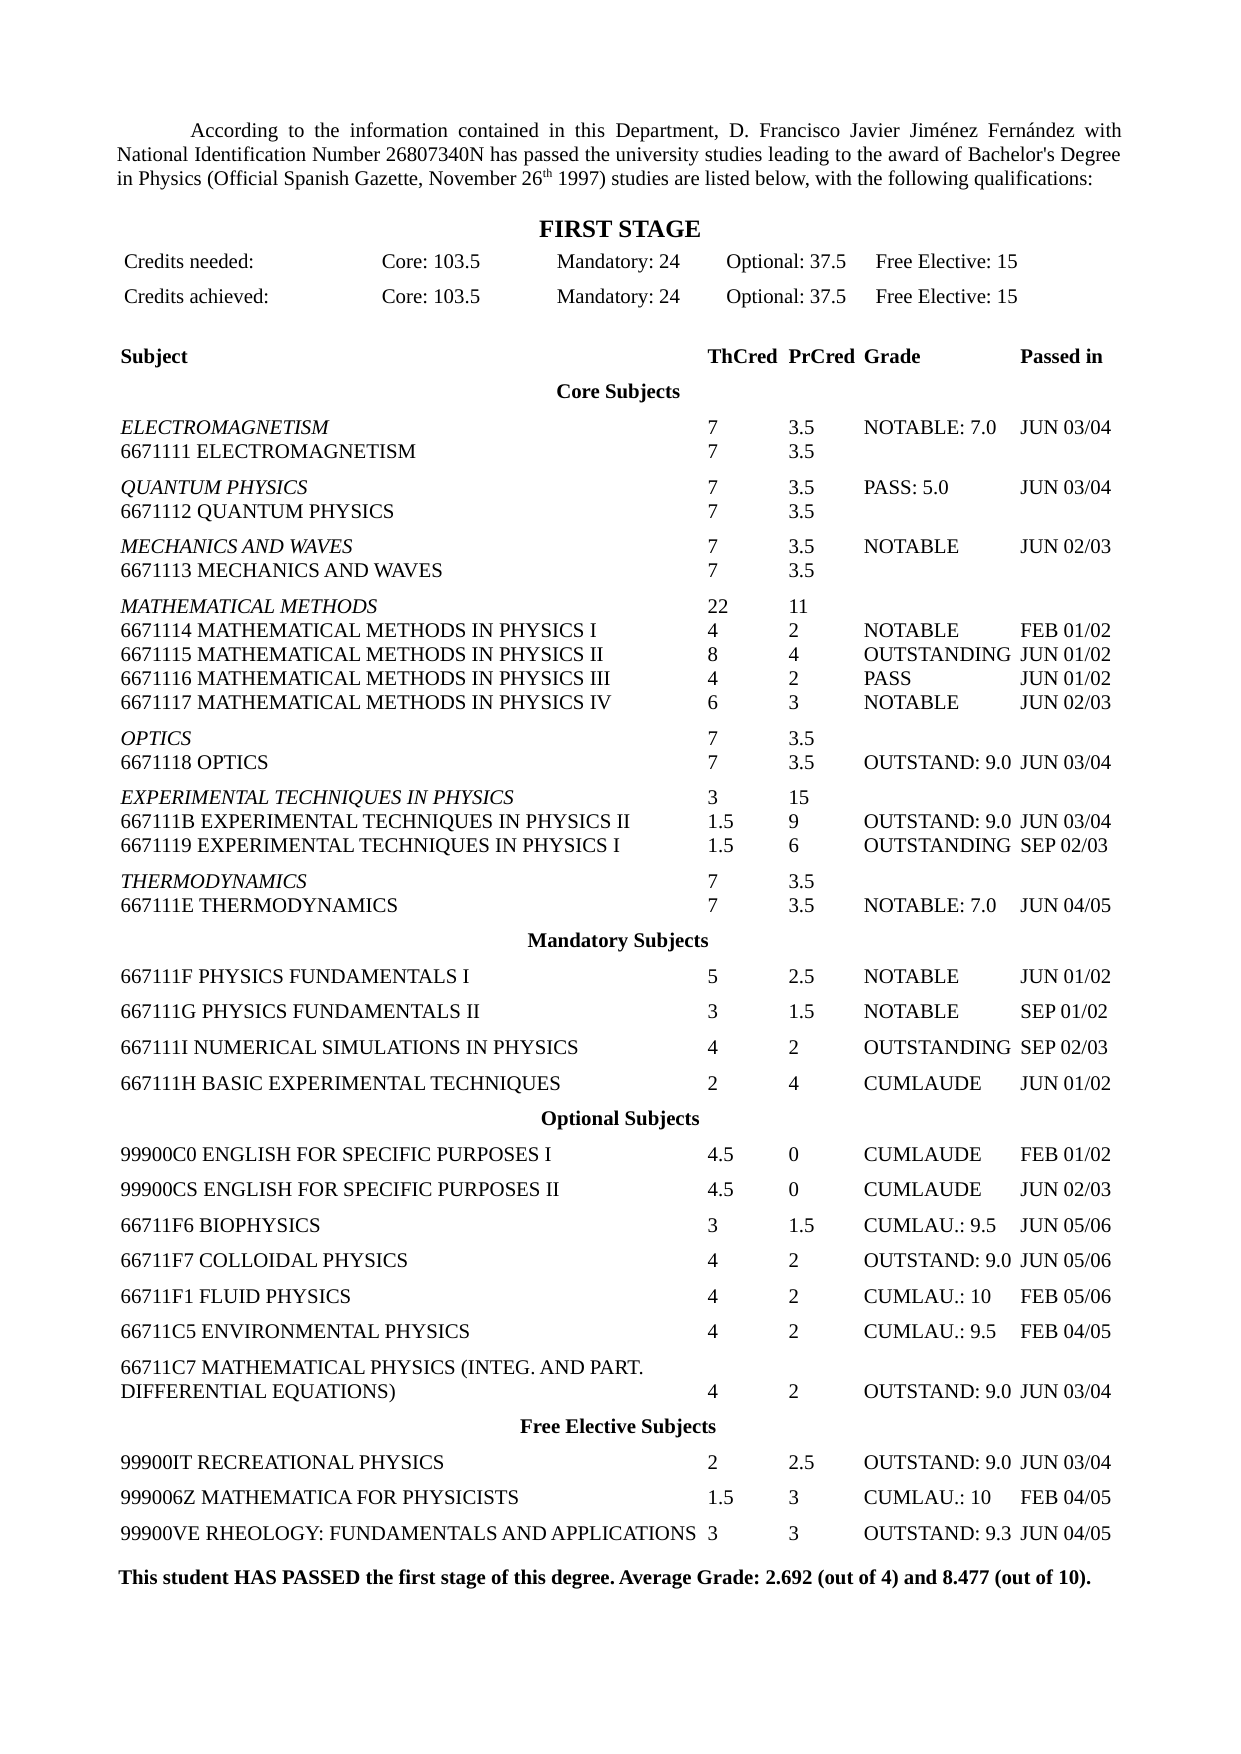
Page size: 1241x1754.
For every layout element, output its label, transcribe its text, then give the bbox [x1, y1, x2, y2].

table_cell FEB 04/05 [1019, 1480, 1122, 1515]
table_cell 7 7 [706, 469, 787, 528]
table_cell FEB 05/06 [1019, 1278, 1122, 1313]
table_cell NOTABLE OUTSTANDING PASS NOTABLE [862, 588, 1019, 720]
table_cell JUN 03/04 SEP 02/03 [1019, 779, 1122, 863]
table_cell JUN 04/05 [1019, 863, 1122, 923]
table_cell JUN 04/05 [1019, 1515, 1122, 1551]
table_cell Free Elective Subjects [119, 1409, 1122, 1444]
table_cell CUMLAU.: 9.5 [862, 1313, 1019, 1349]
table_cell OUTSTAND: 9.0 [862, 1444, 1019, 1479]
table_cell 3.5 3.5 [787, 409, 862, 469]
table_cell Optional Subjects [119, 1100, 1122, 1136]
table_cell 2.5 [787, 958, 862, 994]
table_cell 3.5 3.5 [787, 863, 862, 923]
table_cell 4 [787, 1065, 862, 1100]
table_cell PASS: 5.0 [862, 469, 1019, 528]
table_header Optional: 37.5 [720, 243, 869, 279]
table_cell 667111F PHYSICS FUNDAMENTALS I [119, 958, 706, 994]
table_cell FEB 04/05 [1019, 1313, 1122, 1349]
table_cell OUTSTANDING [862, 1029, 1019, 1065]
table_cell 3 [706, 1515, 787, 1551]
table_cell JUN 03/04 [1019, 1349, 1122, 1408]
table_cell 3.5 3.5 [787, 720, 862, 779]
table_cell 2 [787, 1349, 862, 1408]
table_header PrCred [787, 338, 862, 374]
table_cell 1.5 [787, 994, 862, 1029]
table_cell OUTSTAND: 9.0 [862, 1242, 1019, 1278]
table_cell 3 1.5 1.5 [706, 779, 787, 863]
table_cell 3 [787, 1480, 862, 1515]
table_cell 22 4 8 4 6 [706, 588, 787, 720]
table_cell NOTABLE [862, 958, 1019, 994]
table_cell 66711C7 MATHEMATICAL PHYSICS (INTEG. AND PART. DIFFERENTIAL EQUATIONS) [119, 1349, 706, 1408]
table_cell NOTABLE [862, 994, 1019, 1029]
table_cell MATHEMATICAL METHODS 6671114 MATHEMATICAL METHODS IN PHYSICS I 6671115 MATHEMATICAL METHODS IN Physics II 6671116 MATHEMATICAL METHODS IN PHYSICS III 6671117 MATHEMATICAL METHODS IN Physics IV [119, 588, 706, 720]
table_cell 667111I NUMERICAL SIMULATIONS IN PHYSICS [119, 1029, 706, 1065]
table_cell Mandatory Subjects [119, 923, 1122, 958]
table_header Passed in [1019, 338, 1122, 374]
table_cell 4 [706, 1313, 787, 1349]
table_cell JUN 02/03 [1019, 1171, 1122, 1207]
table_cell JUN 05/06 [1019, 1242, 1122, 1278]
table_cell 4.5 [706, 1171, 787, 1207]
table_cell 667111H BASIC EXPERIMENTAL TECHNIQUES [119, 1065, 706, 1100]
table_cell 999006Z MATHEMATICA FOR PHYSICISTS [119, 1480, 706, 1515]
table_cell OUTSTAND: 9.0 [862, 1349, 1019, 1408]
table_cell 99900CS English for Specific Purposes II [119, 1171, 706, 1207]
table_cell CUMLAUDE [862, 1171, 1019, 1207]
table_cell 7 7 [706, 720, 787, 779]
text FIRST STAGE [118, 214, 1122, 243]
table_header Subject [119, 338, 706, 374]
table_cell QUANTUM PHYSICS 6671112 QUANTUM PHYSICS [119, 469, 706, 528]
table_cell JUN 01/02 [1019, 1065, 1122, 1100]
table_cell 1.5 [787, 1207, 862, 1242]
table_header Core: 103.5 [376, 243, 551, 279]
table_cell 2.5 [787, 1444, 862, 1479]
table_header Mandatory: 24 [551, 243, 720, 279]
table_cell Free Elective: 15 [870, 279, 1122, 314]
table_cell CUMLAU.: 9.5 [862, 1207, 1019, 1242]
table_cell 0 [787, 1136, 862, 1171]
table_cell CUMLAUDE [862, 1065, 1019, 1100]
table_cell JUN 03/04 [1019, 469, 1122, 528]
table_cell 99900C0 English for Specific Purposes I [119, 1136, 706, 1171]
table_cell 7 7 [706, 529, 787, 588]
table_cell 667111G PHYSICS FUNDAMENTALS II [119, 994, 706, 1029]
table_header Grade [862, 338, 1019, 374]
table_cell 4 [706, 1242, 787, 1278]
table_cell 2 [706, 1065, 787, 1100]
table_cell OUTSTAND: 9.3 [862, 1515, 1019, 1551]
table_cell 4 [706, 1278, 787, 1313]
table_cell EXPERIMENTAL TECHNIQUES IN PHYSICS 667111B EXPERIMENTAL TECHNIQUES IN PHYSICS II 6671119 EXPERIMENTAL TECHNIQUES IN PHYSICS I [119, 779, 706, 863]
table_cell Mechanics and Waves 6671113 Mechanics and Waves [119, 529, 706, 588]
table_cell 99900VE Rheology: Fundamentals and Applications [119, 1515, 706, 1551]
table_cell JUN 02/03 [1019, 529, 1122, 588]
table_cell 1.5 [706, 1480, 787, 1515]
table_cell 4.5 [706, 1136, 787, 1171]
table_cell Mandatory: 24 [551, 279, 720, 314]
table_cell 66711F7 COLLOIDAL PHYSICS [119, 1242, 706, 1278]
text According to the information contained in this Department, D. Francisco Javier Jiménez Fernández with National Identification Number 26807340N has passed the university studies leading to the award of Bachelor's Degree in Physics (Official Spanish Gazette, November 26th 1997) studies are listed below, with the following qualifications: [117, 118, 1122, 190]
table_cell 66711C5 Environmental Physics [119, 1313, 706, 1349]
table_cell 99900IT Recreational physicS [119, 1444, 706, 1479]
table_cell 7 7 [706, 863, 787, 923]
table_cell THERMODYNAMICS 667111E THERMODYNAMICS [119, 863, 706, 923]
table_cell CUMLAU.: 10 [862, 1480, 1019, 1515]
table_cell Credits achieved: [118, 279, 376, 314]
table_cell 2 [787, 1278, 862, 1313]
table_cell 66711F1 FLUID physics [119, 1278, 706, 1313]
table_cell SEP 01/02 [1019, 994, 1122, 1029]
table_cell OUTSTAND: 9.0 OUTSTANDING [862, 779, 1019, 863]
table_cell CUMLAU.: 10 [862, 1278, 1019, 1313]
table_cell ELECTROMAGNETISM 6671111 ELECTROMAGNETISM [119, 409, 706, 469]
table_cell CUMLAUDE [862, 1136, 1019, 1171]
table_header ThCred [706, 338, 787, 374]
table_cell 11 2 4 2 3 [787, 588, 862, 720]
table_cell Core: 103.5 [376, 279, 551, 314]
table_cell 2 [787, 1313, 862, 1349]
table_cell 66711F6 BIOPHYSICS [119, 1207, 706, 1242]
table_cell 0 [787, 1171, 862, 1207]
table_header Free Elective: 15 [870, 243, 1122, 279]
table_cell JUN 03/04 [1019, 1444, 1122, 1479]
table_cell 3.5 3.5 [787, 529, 862, 588]
table_cell 2 [787, 1029, 862, 1065]
table_cell OUTSTAND: 9.0 [862, 720, 1019, 779]
table_cell FEB 01/02 JUN 01/02 JUN 01/02 JUN 02/03 [1019, 588, 1122, 720]
table_cell JUN 05/06 [1019, 1207, 1122, 1242]
table_cell 3 [787, 1515, 862, 1551]
table_cell OPTICS 6671118 OPTICS [119, 720, 706, 779]
table_cell 5 [706, 958, 787, 994]
table_cell JUN 03/04 [1019, 720, 1122, 779]
table_cell JUN 03/04 [1019, 409, 1122, 469]
table_cell 3 [706, 994, 787, 1029]
table_cell 3 [706, 1207, 787, 1242]
table_cell Core Subjects [119, 374, 1122, 409]
table_cell 3.5 3.5 [787, 469, 862, 528]
table_cell 7 7 [706, 409, 787, 469]
table_cell SEP 02/03 [1019, 1029, 1122, 1065]
table_cell Optional: 37.5 [720, 279, 869, 314]
text This student has passed the first stage of this degree. Average Grade: 2.692 (out of 4) and 8.477 (out of 10). [118, 1565, 1122, 1589]
table_cell NOTABLE: 7.0 [862, 863, 1019, 923]
table_cell 15 9 6 [787, 779, 862, 863]
table_cell 2 [706, 1444, 787, 1479]
table_cell 4 [706, 1029, 787, 1065]
table_header Credits needed: [118, 243, 376, 279]
table_cell 4 [706, 1349, 787, 1408]
table_cell NOTABLE: 7.0 [862, 409, 1019, 469]
table_cell NOTABLE [862, 529, 1019, 588]
table_cell JUN 01/02 [1019, 958, 1122, 994]
table_cell FEB 01/02 [1019, 1136, 1122, 1171]
table_cell 2 [787, 1242, 862, 1278]
